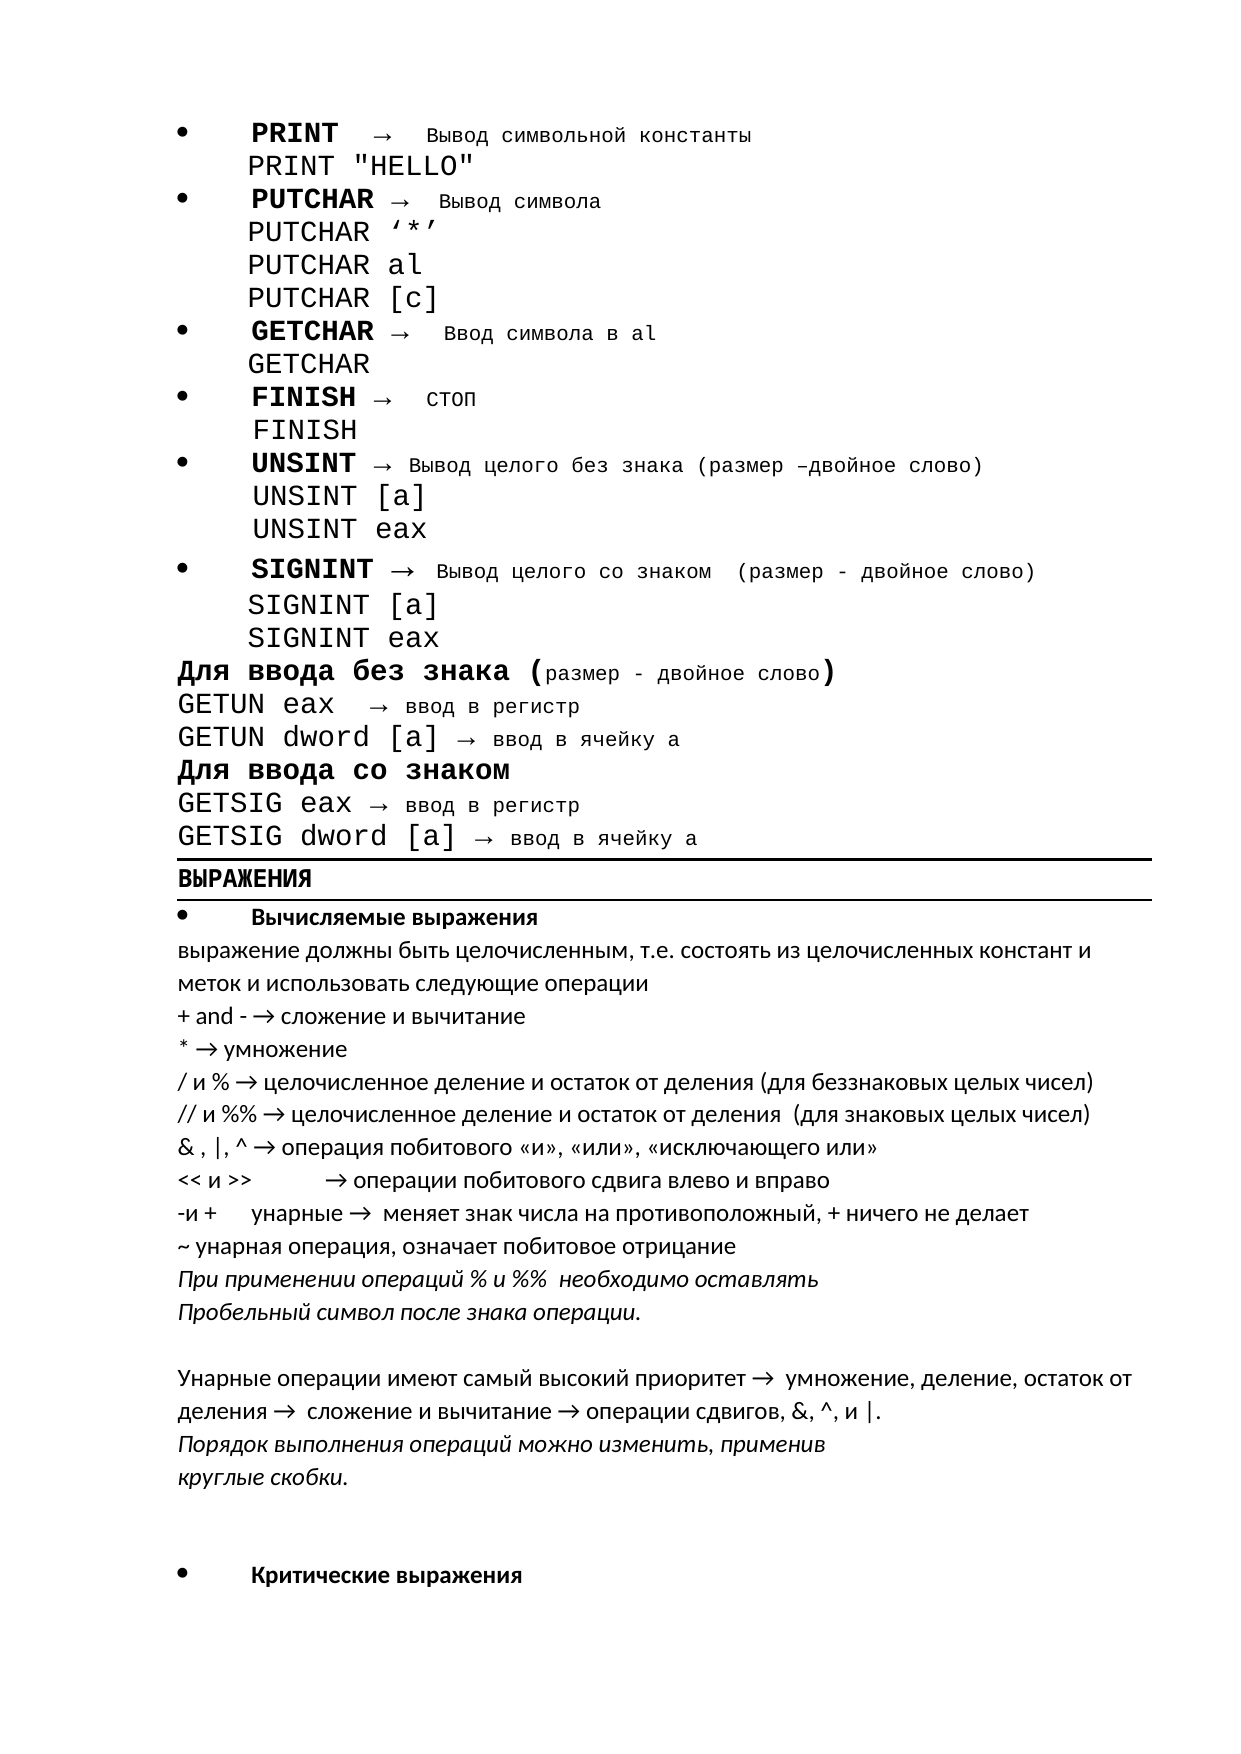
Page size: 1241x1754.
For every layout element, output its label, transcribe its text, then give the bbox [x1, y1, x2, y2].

text PRINT "HELLO" [177, 151, 1152, 184]
list Вычисляемые выражения [177, 901, 1152, 932]
list + and - → сложение и вычитание [177, 1000, 1152, 1030]
list -и + унарные → меняет знак числа на противоположный, + ничего не делает [177, 1197, 1152, 1228]
list Пробельный символ после знака операции. [177, 1296, 1152, 1327]
text UNSINT eax [252, 514, 1152, 547]
list круглые скобки. [177, 1461, 1152, 1491]
text PUTCHAR al [177, 250, 1152, 283]
list Унарные операции имеют самый высокий приоритет → умножение, деление, остаток от деления → сложение и вычитание → операции сдвигов, &, ^, и |. [177, 1362, 1152, 1425]
list // и %% → целочисленное деление и остаток от деления (для знаковых целых чисел) [177, 1099, 1152, 1129]
text Для ввода без знака (размер - двойное слово) GETUN eax → ввод в регистр GETUN dword [a] → ввод в ячейку a Для ввода co знаком GETSIG eax → ввод в регистр GETSIG dword [a] → ввод в ячейку a [177, 656, 1152, 858]
list SIGNINT → Вывод целого со знаком (размер - двойное слово) [177, 547, 1152, 590]
list FINISH → СТОП [177, 382, 1152, 415]
text ВЫРАЖЕНИЯ [177, 861, 1152, 899]
list PRINT → Вывод символьной константы [177, 118, 1152, 151]
text PUTCHAR [c] [177, 283, 1152, 316]
list GETCHAR → Ввод символа в al [177, 316, 1152, 349]
list Порядок выполнения операций можно изменить, применив [177, 1428, 1152, 1458]
text SIGNINT eax [177, 623, 1152, 656]
list / и % → целочисленное деление и остаток от деления (для беззнаковых целых чисел) [177, 1066, 1152, 1096]
text GETCHAR [177, 349, 1152, 382]
list << и >> → операции побитового сдвига влево и вправо [177, 1164, 1152, 1195]
list выражение должны быть целочисленным, т.е. состоять из целочисленных констант и меток и использовать следующие операции [177, 934, 1152, 997]
list ~ унарная операция, означает побитовое отрицание [177, 1230, 1152, 1261]
list При применении операций % и %% необходимо оставлять [177, 1263, 1152, 1294]
text SIGNINT [a] [177, 590, 1152, 623]
list * → умножение [177, 1033, 1152, 1063]
list Критические выражения [177, 1559, 1152, 1590]
text FINISH [252, 415, 1152, 448]
list PUTCHAR → Вывод символа [177, 184, 1152, 217]
list & , |, ^ → операция побитового «и», «или», «исключающего или» [177, 1132, 1152, 1162]
text UNSINT [a] [252, 481, 1152, 514]
text PUTCHAR ‘*’ [177, 217, 1152, 250]
list UNSINT → Вывод целого без знака (размер –двойное слово) [177, 448, 1152, 481]
